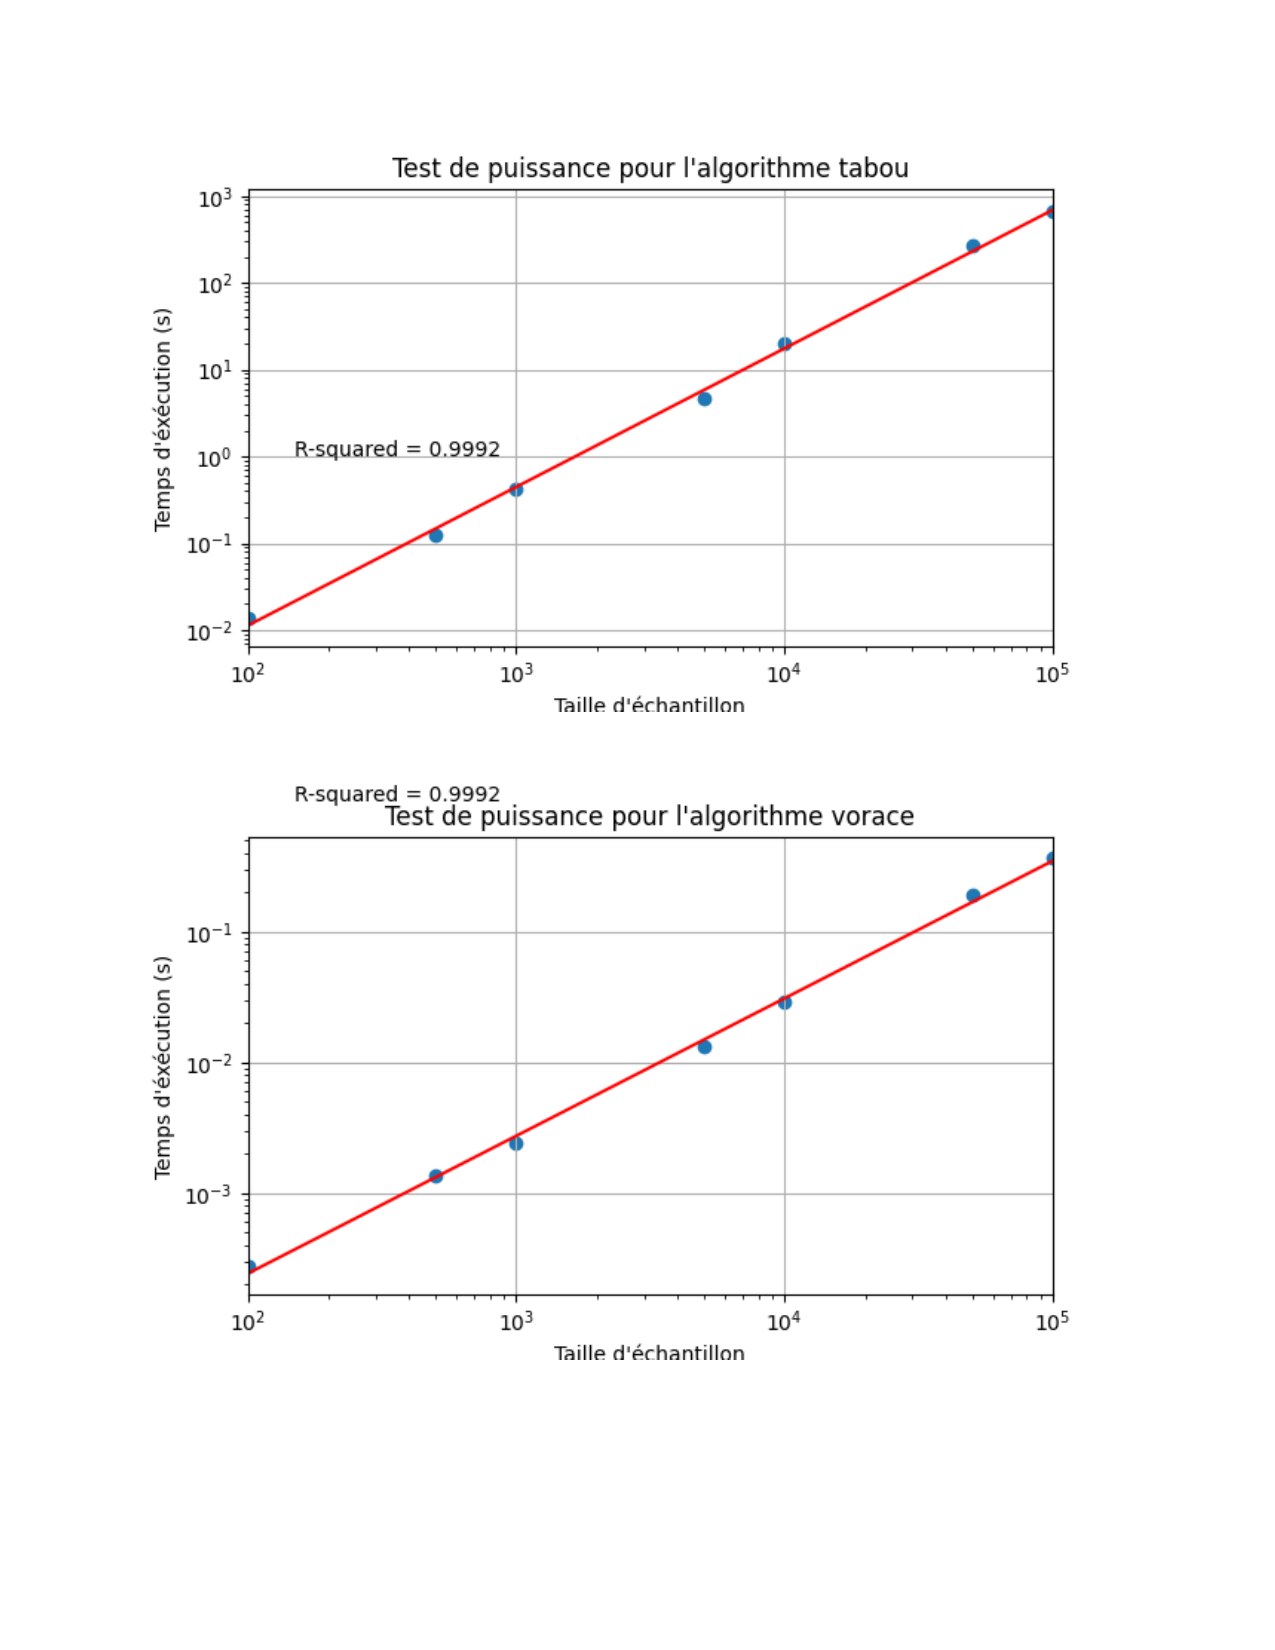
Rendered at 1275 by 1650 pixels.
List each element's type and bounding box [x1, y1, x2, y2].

picture [118, 766, 1157, 1360]
picture [118, 118, 1157, 712]
